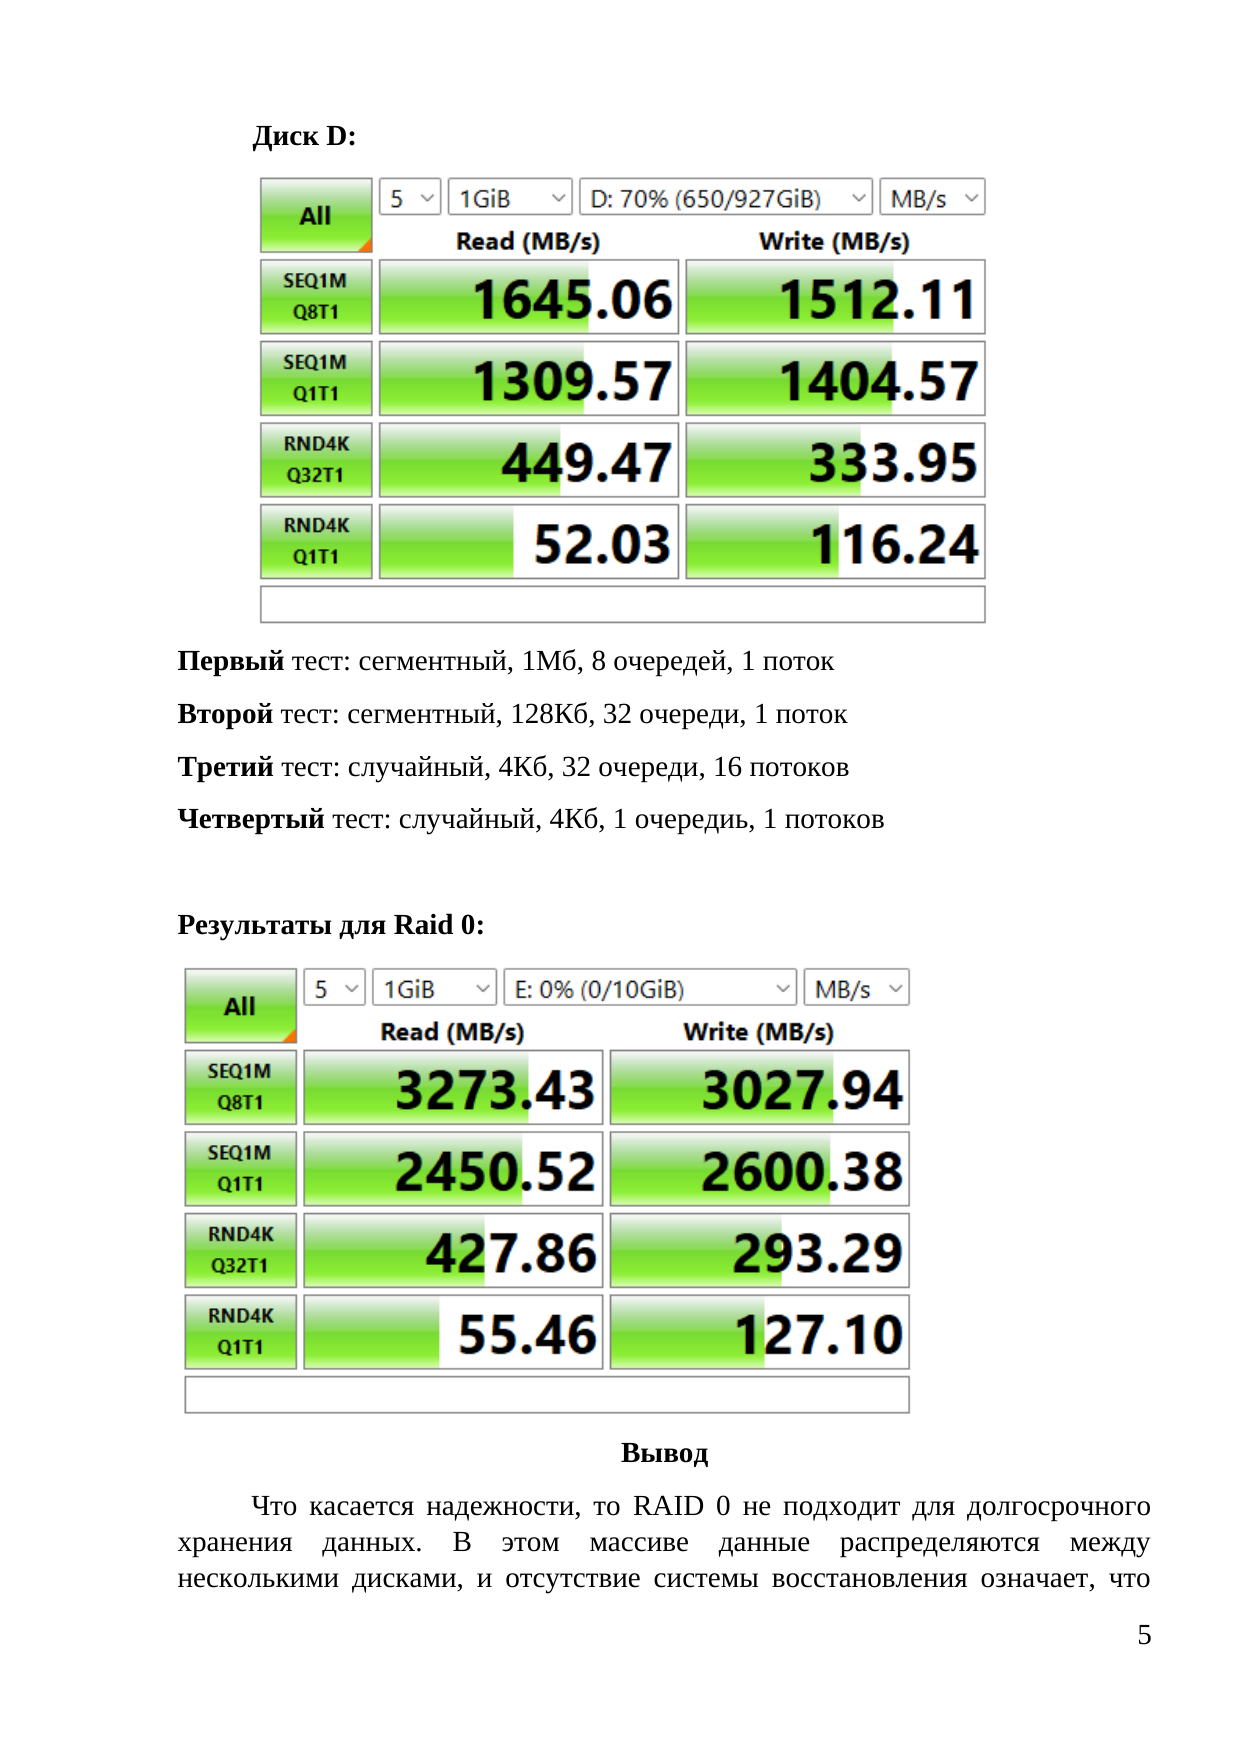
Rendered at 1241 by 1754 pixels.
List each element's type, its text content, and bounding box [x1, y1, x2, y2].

text Вывод [177, 1435, 1152, 1469]
picture [177, 960, 918, 1417]
text Результаты для Raid 0: [177, 907, 1152, 941]
text Что касается надежности, то RAID 0 не подходит для долгосрочного хранения данных. В этом массиве данные распределяются между несколькими дисками, и отсутствие системы восстановления означает, что [177, 1488, 1152, 1594]
text Диск D: [177, 118, 1152, 152]
text Третий тест: случайный, 4Кб, 32 очереди, 16 потоков [177, 749, 1152, 782]
text Первый тест: сегментный, 1Мб, 8 очередей, 1 поток [177, 643, 1152, 677]
text Второй тест: сегментный, 128Кб, 32 очереди, 1 поток [177, 696, 1152, 729]
text Четвертый тест: случайный, 4Кб, 1 очередиь, 1 потоков [177, 801, 1152, 835]
picture [251, 171, 997, 625]
